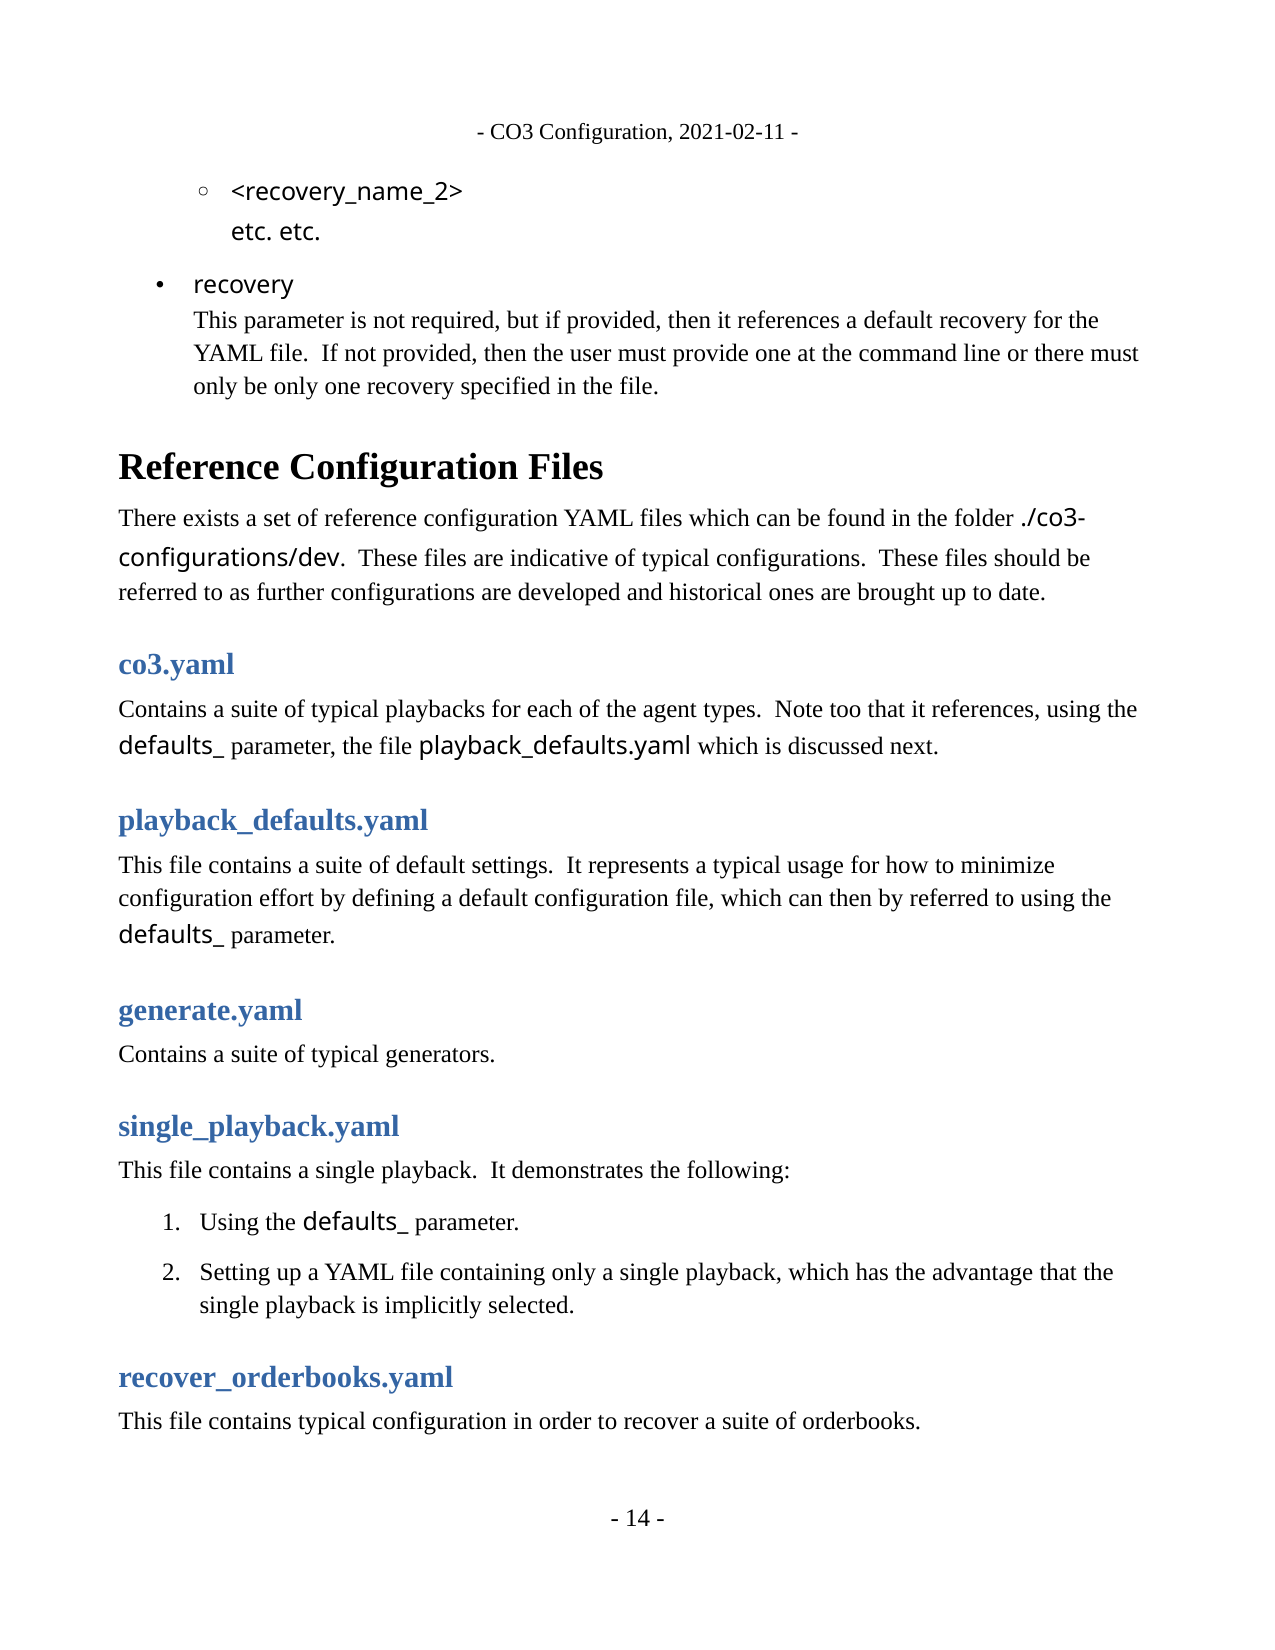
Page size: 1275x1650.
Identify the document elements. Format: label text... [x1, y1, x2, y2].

text Contains a suite of typical playbacks for each of the agent types. Note too that it references, using the defaults_ parameter, the file playback_defaults.yaml which is discussed next. [118, 694, 1157, 762]
subtitle playback_defaults.yaml [118, 802, 1157, 837]
list Setting up a YAML file containing only a single playback, which has the advantage that the single playback is implicitly selected. [162, 1257, 1157, 1319]
subtitle co3.yaml [118, 646, 1157, 681]
text This file contains a single playback. It demonstrates the following: [118, 1156, 1157, 1184]
subtitle generate.yaml [118, 991, 1157, 1027]
text This file contains typical configuration in order to recover a suite of orderbooks. [118, 1406, 1157, 1435]
subtitle recover_orderbooks.yaml [118, 1358, 1157, 1394]
subtitle Reference Configuration Files [118, 444, 1157, 487]
list recovery This parameter is not required, but if provided, then it references a default recovery for the YAML file. If not provided, then the user must provide one at the command line or there must only be only one recovery specified in the file. [156, 267, 1157, 400]
text Contains a suite of typical generators. [118, 1039, 1157, 1068]
text This file contains a suite of default settings. It represents a typical usage for how to minimize configuration effort by defining a default configuration file, which can then by referred to using the defaults_ parameter. [118, 850, 1157, 951]
list <recovery_name_2> etc. etc. [193, 174, 1157, 247]
list Using the defaults_ parameter. [162, 1203, 1157, 1237]
subtitle single_playback.yaml [118, 1108, 1157, 1143]
text There exists a set of reference configuration YAML files which can be found in the folder ./co3-configurations/dev. These files are indicative of typical configurations. These files should be referred to as further configurations are developed and historical ones are brought up to date. [118, 500, 1157, 606]
